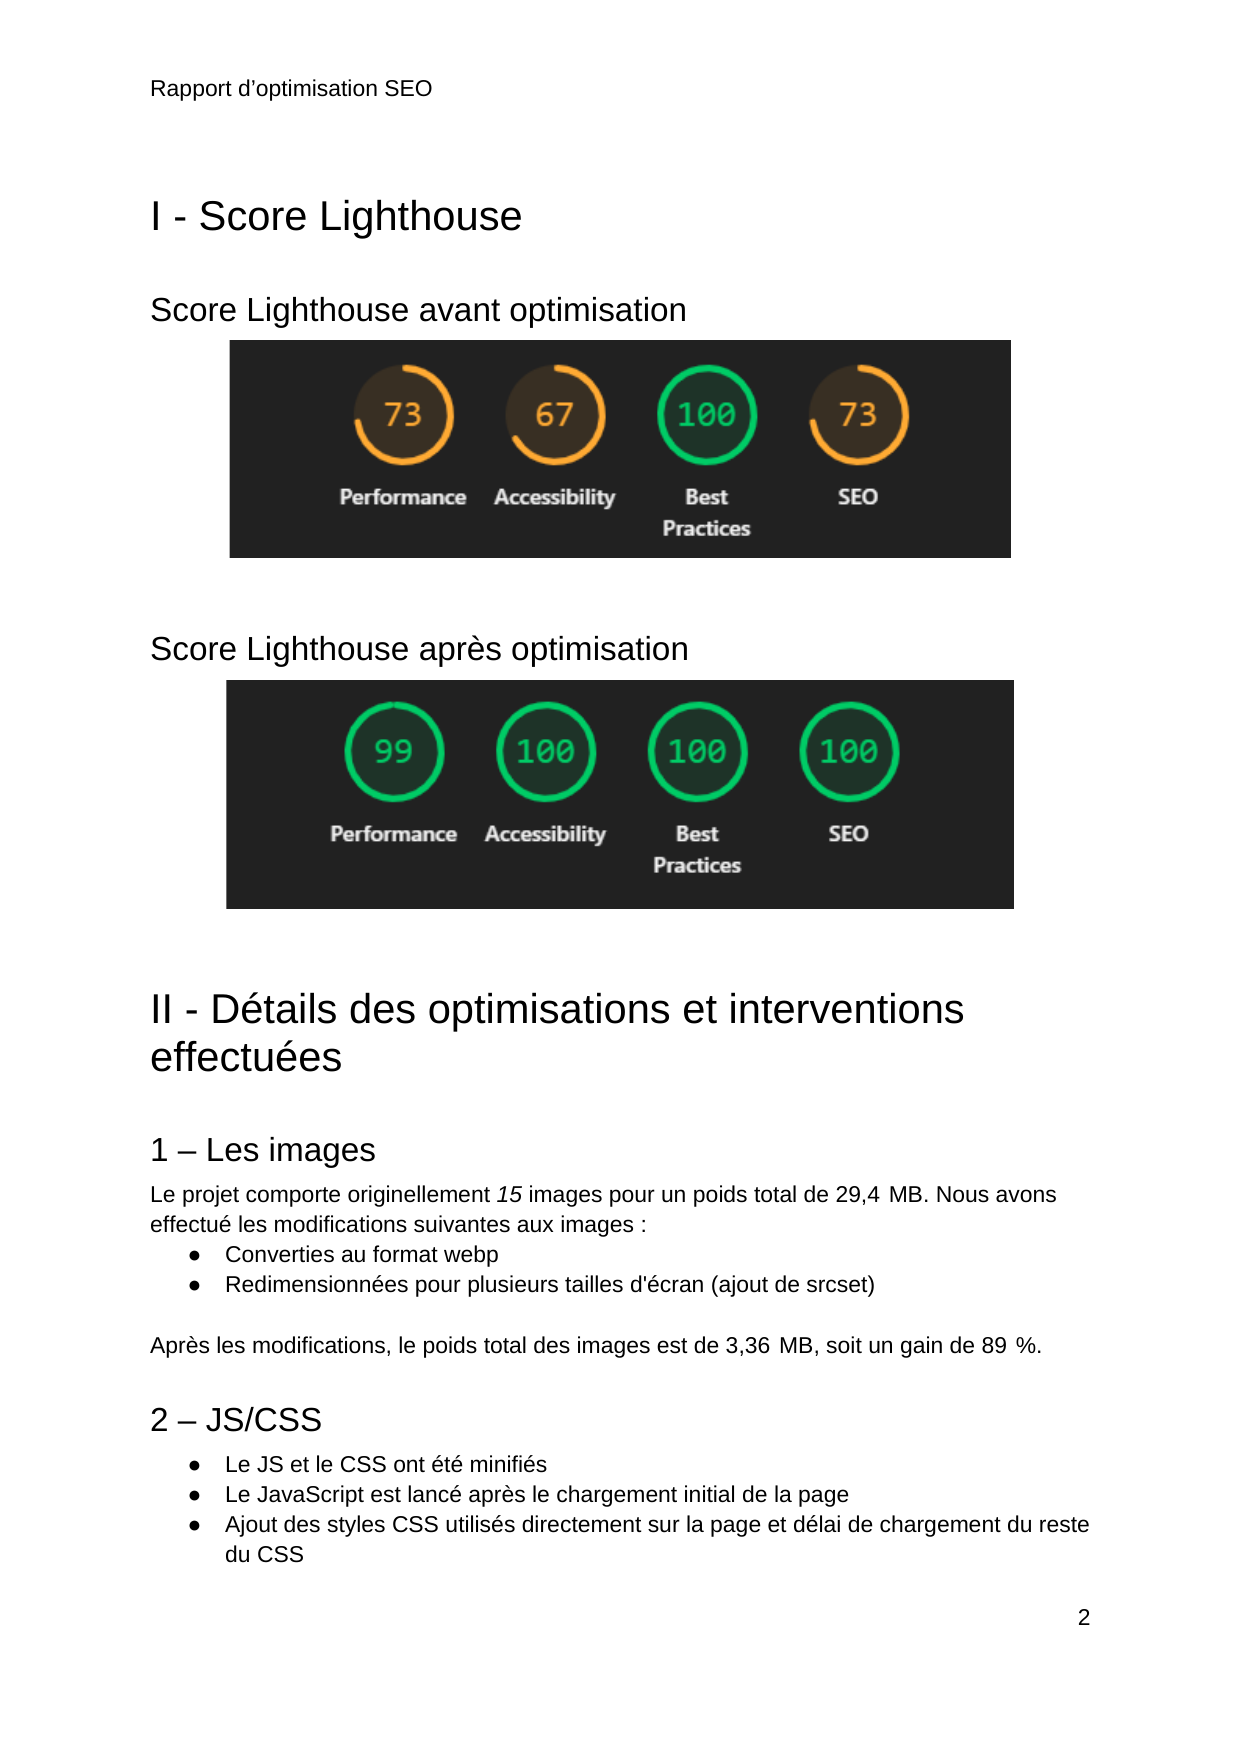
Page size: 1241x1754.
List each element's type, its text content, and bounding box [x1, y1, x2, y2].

subtitle 1 – Les images [150, 1130, 1090, 1168]
text Le projet comporte originellement 15 images pour un poids total de 29,4 MB. Nous avons effectué les modifications suivantes aux images : [150, 1181, 1090, 1237]
subtitle II - Détails des optimisations et interventions effectuées [150, 984, 1090, 1080]
list Le JavaScript est lancé après le chargement initial de la page [187, 1481, 1090, 1507]
subtitle Score Lighthouse avant optimisation [150, 289, 1090, 328]
list Le JS et le CSS ont été minifiés [187, 1451, 1090, 1477]
subtitle 2 – JS/CSS [150, 1399, 1090, 1438]
text Après les modifications, le poids total des images est de 3,36 MB, soit un gain de 89 %. [150, 1332, 1090, 1358]
subtitle Score Lighthouse après optimisation [150, 629, 1090, 668]
list Ajout des styles CSS utilisés directement sur la page et délai de chargement du reste du CSS [187, 1511, 1090, 1567]
subtitle I - Score Lighthouse [150, 192, 1090, 239]
list Redimensionnées pour plusieurs tailles d'écran (ajout de srcset) [187, 1271, 1090, 1298]
list Converties au format webp [187, 1241, 1090, 1268]
